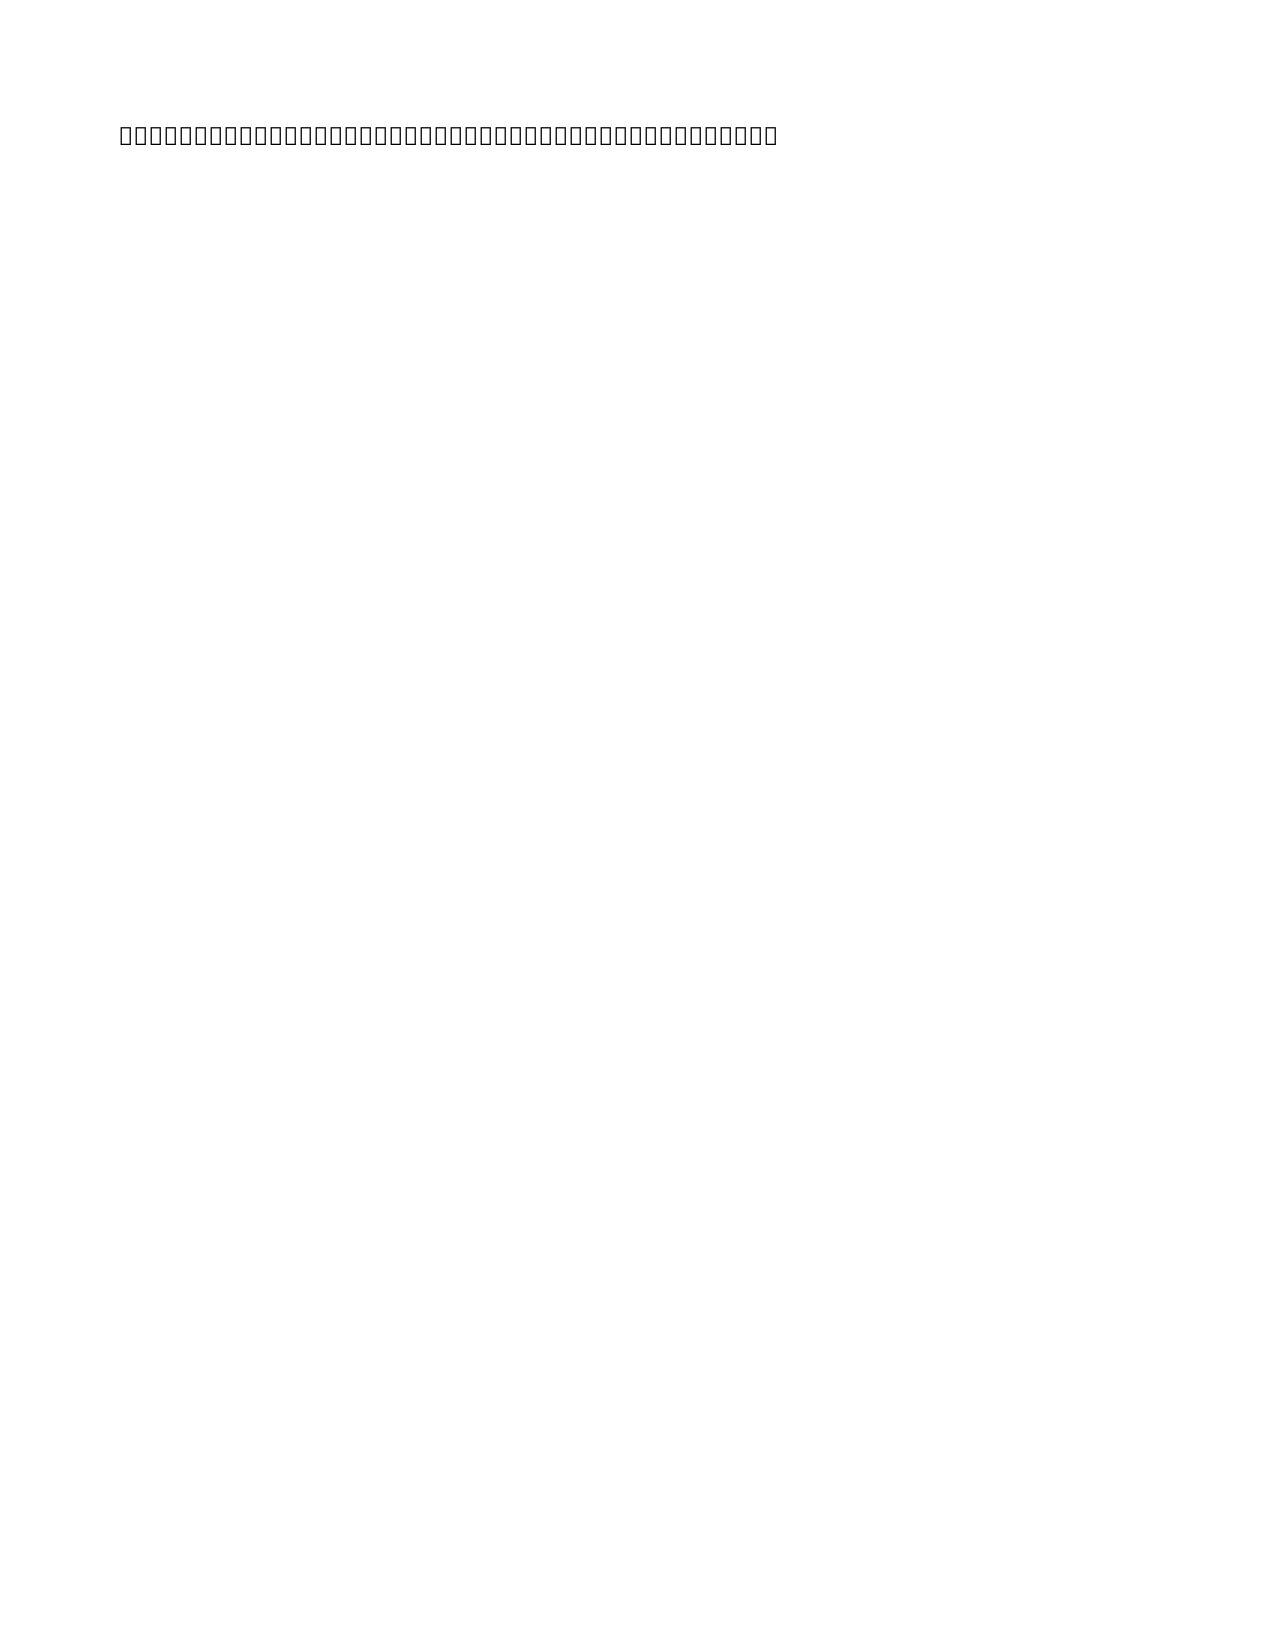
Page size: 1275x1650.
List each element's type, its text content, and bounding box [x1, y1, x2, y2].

text 󰙯󰇧󰪮󰽚󰜈 [118, 118, 1157, 152]
